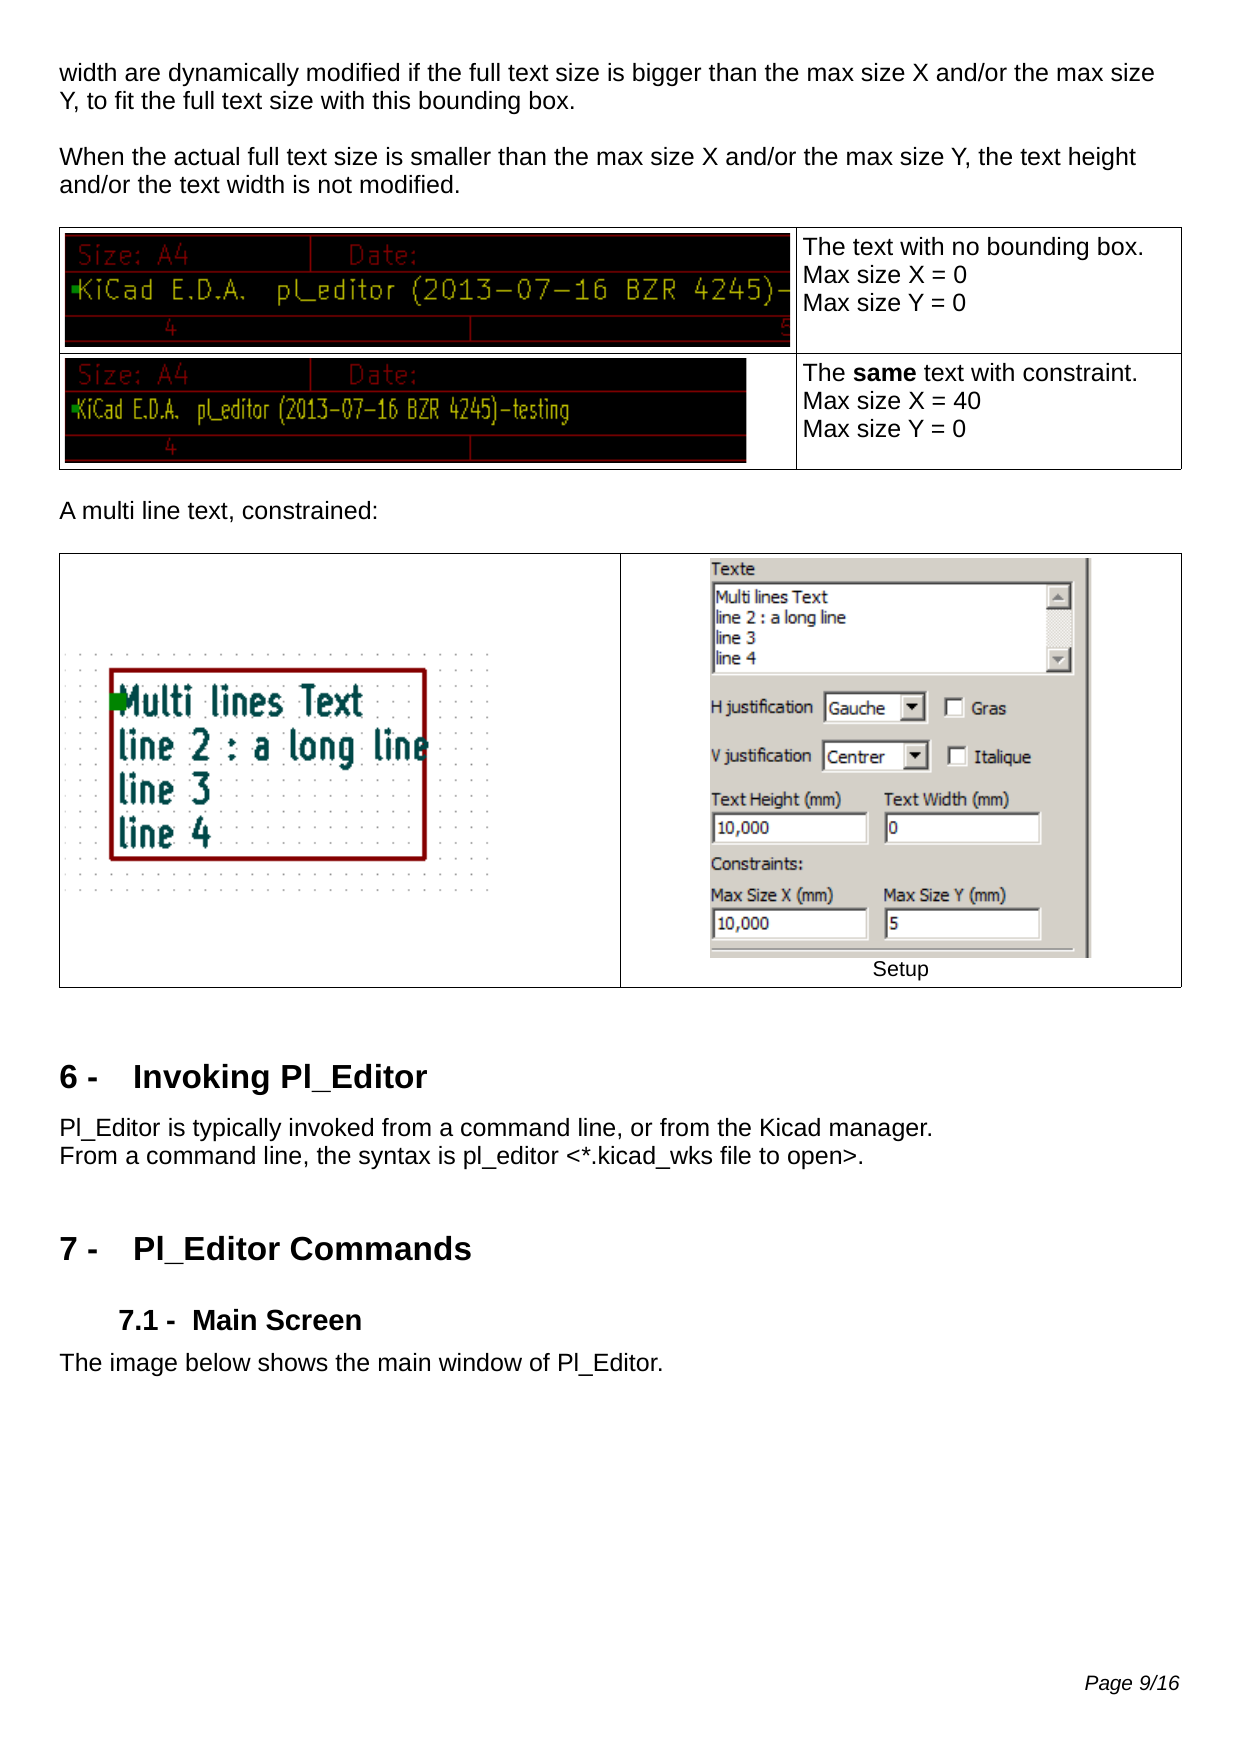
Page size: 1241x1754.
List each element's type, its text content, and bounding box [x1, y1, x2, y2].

picture [64, 233, 791, 347]
subtitle Pl_Editor Commands [59, 1230, 1181, 1267]
subtitle Invoking Pl_Editor [59, 1058, 1181, 1095]
text A multi line text, constrained: [59, 497, 1181, 525]
picture [710, 558, 1092, 958]
picture [64, 641, 496, 899]
table_header [60, 228, 796, 353]
table_cell [60, 354, 796, 469]
text When the actual full text size is smaller than the max size X and/or the max size Y, the text height and/or the text width is not modified. [59, 143, 1181, 199]
text The image below shows the main window of Pl_Editor. [59, 1349, 1181, 1377]
text width are dynamically modified if the full text size is bigger than the max size X and/or the max size Y, to fit the full text size with this bounding box. [59, 59, 1181, 115]
subtitle Main Screen [118, 1304, 1181, 1336]
table_cell The same text with constraint. Max size X = 40 Max size Y = 0 [797, 354, 1181, 469]
table_header The text with no bounding box. Max size X = 0 Max size Y = 0 [797, 228, 1181, 353]
text From a command line, the syntax is pl_editor <*.kicad_wks file to open>. [59, 1142, 1181, 1170]
text Pl_Editor is typically invoked from a command line, or from the Kicad manager. [59, 1114, 1181, 1142]
table_header [60, 554, 620, 987]
table_header Setup [621, 554, 1181, 987]
picture [64, 358, 747, 463]
